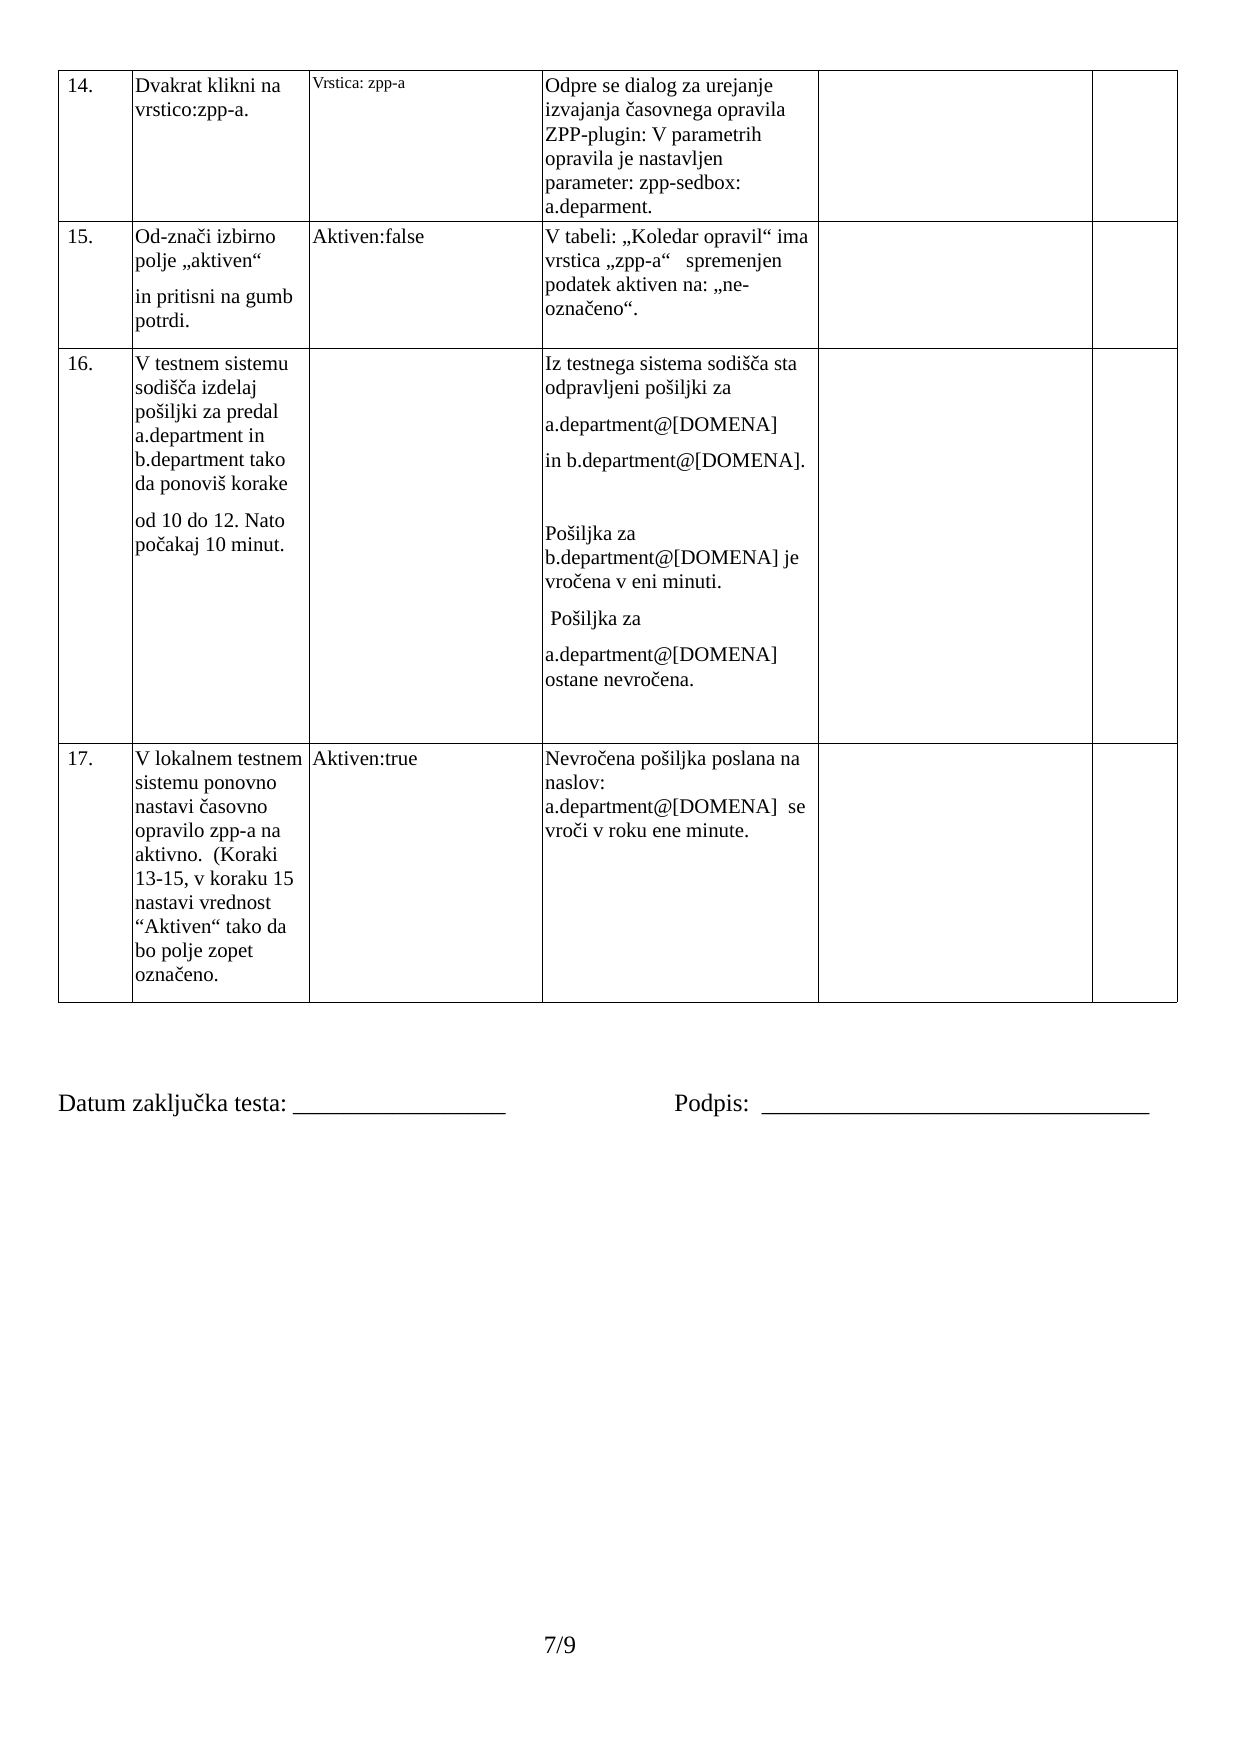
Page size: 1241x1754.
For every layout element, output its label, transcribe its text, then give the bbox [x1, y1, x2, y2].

table_cell Od-znači izbirno polje „aktiven“ in pritisni na gumb potrdi. [133, 222, 309, 348]
table_cell Aktiven:false [310, 222, 542, 348]
table_cell [59, 222, 132, 348]
table_cell [1093, 222, 1177, 348]
table_cell [1093, 349, 1177, 742]
table_cell [1093, 744, 1177, 1002]
table_cell [819, 222, 1092, 348]
table_cell V tabeli: „Koledar opravil“ ima vrstica „zpp-a“ spremenjen podatek aktiven na: „ne-označeno“. [543, 222, 818, 348]
table_cell V lokalnem testnem sistemu ponovno nastavi časovno opravilo zpp-a na aktivno. (Koraki 13-15, v koraku 15 nastavi vrednost “Aktiven“ tako da bo polje zopet označeno. [133, 744, 309, 1002]
table_cell [59, 71, 132, 221]
table_cell [59, 349, 132, 742]
table_cell Dvakrat klikni na vrstico:zpp-a. [133, 71, 309, 221]
table_cell [310, 349, 542, 742]
table_cell Vrstica: zpp-a [310, 71, 542, 221]
table_cell Iz testnega sistema sodišča sta odpravljeni pošiljki za a.department@[DOMENA] in b.department@[DOMENA]. Pošiljka za b.department@[DOMENA] je vročena v eni minuti. Pošiljka za a.department@[DOMENA] ostane nevročena. [543, 349, 818, 742]
table_cell Nevročena pošiljka poslana na naslov: a.department@[DOMENA] se vroči v roku ene minute. [543, 744, 818, 1002]
text Datum zaključka testa: _________________ Podpis: _______________________________ [58, 1088, 1177, 1117]
table_cell Odpre se dialog za urejanje izvajanja časovnega opravila ZPP-plugin: V parametrih opravila je nastavljen parameter: zpp-sedbox: a.deparment. [543, 71, 818, 221]
table_cell V testnem sistemu sodišča izdelaj pošiljki za predal a.department in b.department tako da ponoviš korake od 10 do 12. Nato počakaj 10 minut. [133, 349, 309, 742]
table_cell Aktiven:true [310, 744, 542, 1002]
table_cell [819, 71, 1092, 221]
table_cell [819, 349, 1092, 742]
table_cell [819, 744, 1092, 1002]
table_cell [59, 744, 132, 1002]
table_cell [1093, 71, 1177, 221]
